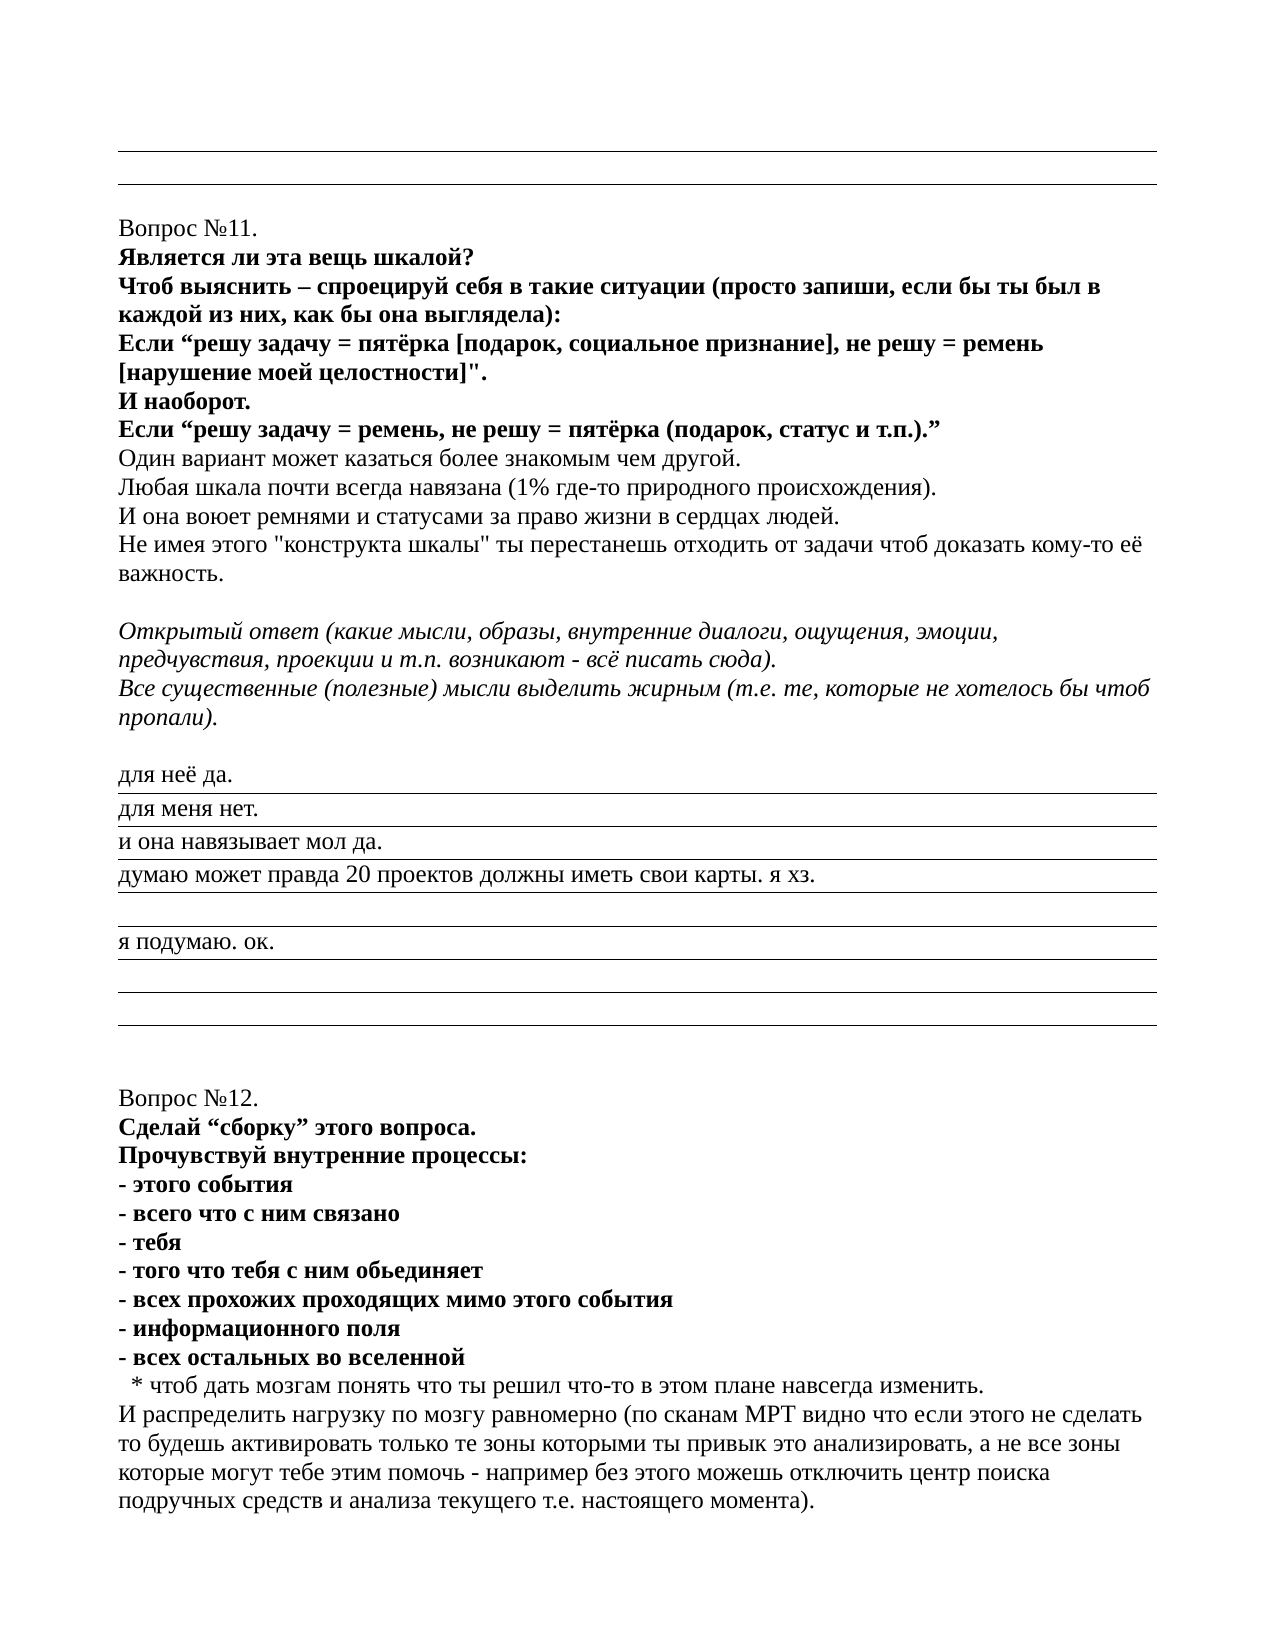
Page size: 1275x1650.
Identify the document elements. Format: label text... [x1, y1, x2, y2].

text - всего что с ним связано [118, 1198, 1157, 1227]
text И наоборот. [118, 386, 1157, 414]
text Вопрос №12. [118, 1083, 1157, 1112]
text думаю может правда 20 проектов должны иметь свои карты. я хз. [118, 860, 1157, 892]
text для меня нет. [118, 794, 1157, 826]
text - всех остальных во вселенной [118, 1342, 1157, 1370]
text Является ли эта вещь шкалой? [118, 242, 1157, 271]
text И она воюет ремнями и статусами за право жизни в сердцах людей. [118, 501, 1157, 529]
text - тебя [118, 1227, 1157, 1255]
text Открытый ответ (какие мысли, образы, внутренние диалоги, ощущения, эмоции, предчувствия, проекции и т.п. возникают - всё писать сюда). [118, 616, 1157, 673]
text для неё да. [118, 759, 1157, 793]
text - всех прохожих проходящих мимо этого события [118, 1284, 1157, 1313]
text Не имея этого "конструкта шкалы" ты перестанешь отходить от задачи чтоб доказать кому-то её важность. [118, 529, 1157, 587]
text - этого события [118, 1169, 1157, 1198]
text Сделай “сборку” этого вопроса. [118, 1112, 1157, 1140]
text Любая шкала почти всегда навязана (1% где-то природного происхождения). [118, 472, 1157, 501]
text - того что тебя с ним обьединяет [118, 1255, 1157, 1284]
text Все существенные (полезные) мысли выделить жирным (т.е. те, которые не хотелось бы чтоб пропали). [118, 673, 1157, 731]
text - информационного поля [118, 1313, 1157, 1342]
text Если “решу задачу = ремень, не решу = пятёрка (подарок, статус и т.п.).” [118, 414, 1157, 443]
text * чтоб дать мозгам понять что ты решил что-то в этом плане навсегда изменить. [118, 1370, 1157, 1399]
text я подумаю. ок. [118, 927, 1157, 959]
text И распределить нагрузку по мозгу равномерно (по сканам МРТ видно что если этого не сделать то будешь активировать только те зоны которыми ты привык это анализировать, а не все зоны которые могут тебе этим помочь - например без этого можешь отключить центр поиска подручных средств и анализа текущего т.е. настоящего момента). [118, 1399, 1157, 1514]
text Один вариант может казаться более знакомым чем другой. [118, 443, 1157, 472]
text Прочувствуй внутренние процессы: [118, 1140, 1157, 1169]
text и она навязывает мол да. [118, 827, 1157, 859]
text Чтоб выяснить – спроецируй себя в такие ситуации (просто запиши, если бы ты был в каждой из них, как бы она выглядела): [118, 271, 1157, 328]
text Вопрос №11. [118, 213, 1157, 242]
text Если “решу задачу = пятёрка [подарок, социальное признание], не решу = ремень [нарушение моей целостности]". [118, 328, 1157, 386]
